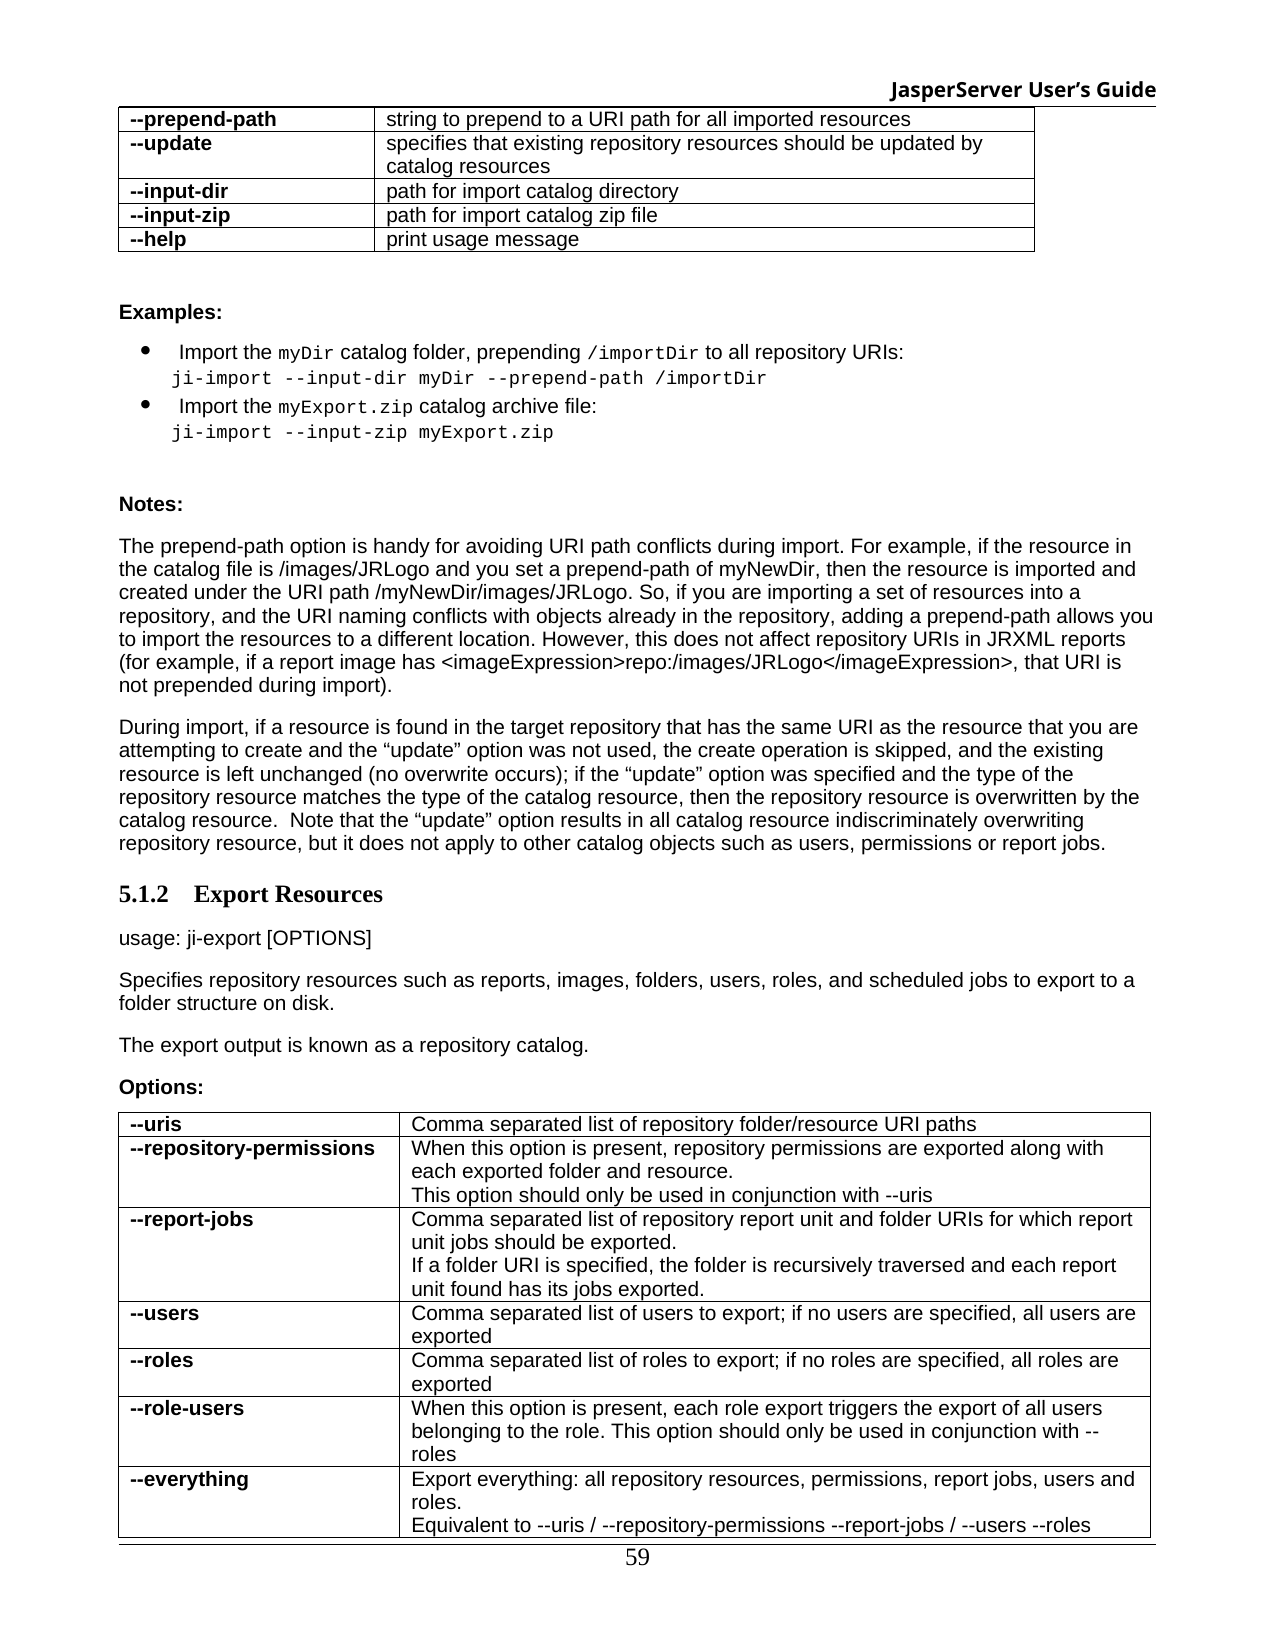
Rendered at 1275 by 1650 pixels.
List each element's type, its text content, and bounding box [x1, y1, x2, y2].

table_cell When this option is present, each role export triggers the export of all users belonging to the role. This option should only be used in conjunction with --roles [400, 1397, 1150, 1466]
table_cell --everything [119, 1467, 399, 1537]
table_cell --roles [119, 1349, 399, 1396]
text ji-import --input-dir myDir --prepend-path /importDir [171, 369, 1156, 390]
table_cell Comma separated list of roles to export; if no roles are specified, all roles are exported [400, 1349, 1150, 1396]
text Notes: [118, 492, 1156, 516]
text The prepend-path option is handy for avoiding URI path conflicts during import. For example, if the resource in the catalog file is /images/JRLogo and you set a prepend-path of myNewDir, then the resource is imported and created under the URI path /myNewDir/images/JRLogo. So, if you are importing a set of resources into a repository, and the URI naming conflicts with objects already in the repository, adding a prepend-path allows you to import the resources to a different location. However, this does not affect repository URIs in JRXML reports (for example, if a report image has <imageExpression>repo:/images/JRLogo</imageExpression>, that URI is not prepended during import). [118, 534, 1156, 697]
table_cell Export everything: all repository resources, permissions, report jobs, users and roles. Equivalent to --uris / --repository-permissions --report-jobs / --users --roles [400, 1467, 1150, 1537]
subtitle Export Resources [118, 880, 1156, 908]
table_cell specifies that existing repository resources should be updated by catalog resources [375, 132, 1034, 178]
text Examples: [118, 300, 1156, 324]
text Specifies repository resources such as reports, images, folders, users, roles, and scheduled jobs to export to a folder structure on disk. [118, 969, 1156, 1015]
text During import, if a resource is found in the target repository that has the same URI as the resource that you are attempting to create and the “update” option was not used, the create operation is skipped, and the existing resource is left unchanged (no overwrite occurs); if the “update” option was specified and the type of the repository resource matches the type of the catalog resource, then the repository resource is overwritten by the catalog resource. Note that the “update” option results in all catalog resource indiscriminately overwriting repository resource, but it does not apply to other catalog objects such as users, permissions or report jobs. [118, 716, 1156, 855]
table_header string to prepend to a URI path for all imported resources [375, 108, 1034, 131]
table_cell --repository-permissions [119, 1137, 399, 1207]
text The export output is known as a repository catalog. [118, 1034, 1156, 1057]
table_cell path for import catalog directory [375, 179, 1034, 203]
text Options: [118, 1076, 1156, 1099]
text usage: ji-export [OPTIONS] [118, 927, 1156, 950]
table_cell --role-users [119, 1397, 399, 1466]
table_cell --help [119, 228, 374, 251]
table_cell Comma separated list of repository report unit and folder URIs for which report unit jobs should be exported. If a folder URI is specified, the folder is recursively traversed and each report unit found has its jobs exported. [400, 1208, 1150, 1301]
table_header --prepend-path [119, 108, 374, 131]
list Import the myExport.zip catalog archive file: [141, 394, 1156, 419]
list Import the myDir catalog folder, prepending /importDir to all repository URIs: [141, 340, 1156, 365]
table_cell --input-dir [119, 179, 374, 203]
table_header --uris [119, 1113, 399, 1136]
table_cell --input-zip [119, 204, 374, 227]
table_cell --users [119, 1302, 399, 1348]
table_cell Comma separated list of users to export; if no users are specified, all users are exported [400, 1302, 1150, 1348]
table_cell path for import catalog zip file [375, 204, 1034, 227]
table_cell --update [119, 132, 374, 178]
table_cell print usage message [375, 228, 1034, 251]
text ji-import --input-zip myExport.zip [171, 423, 1156, 444]
table_cell When this option is present, repository permissions are exported along with each exported folder and resource. This option should only be used in conjunction with --uris [400, 1137, 1150, 1207]
table_header Comma separated list of repository folder/resource URI paths [400, 1113, 1150, 1136]
table_cell --report-jobs [119, 1208, 399, 1301]
